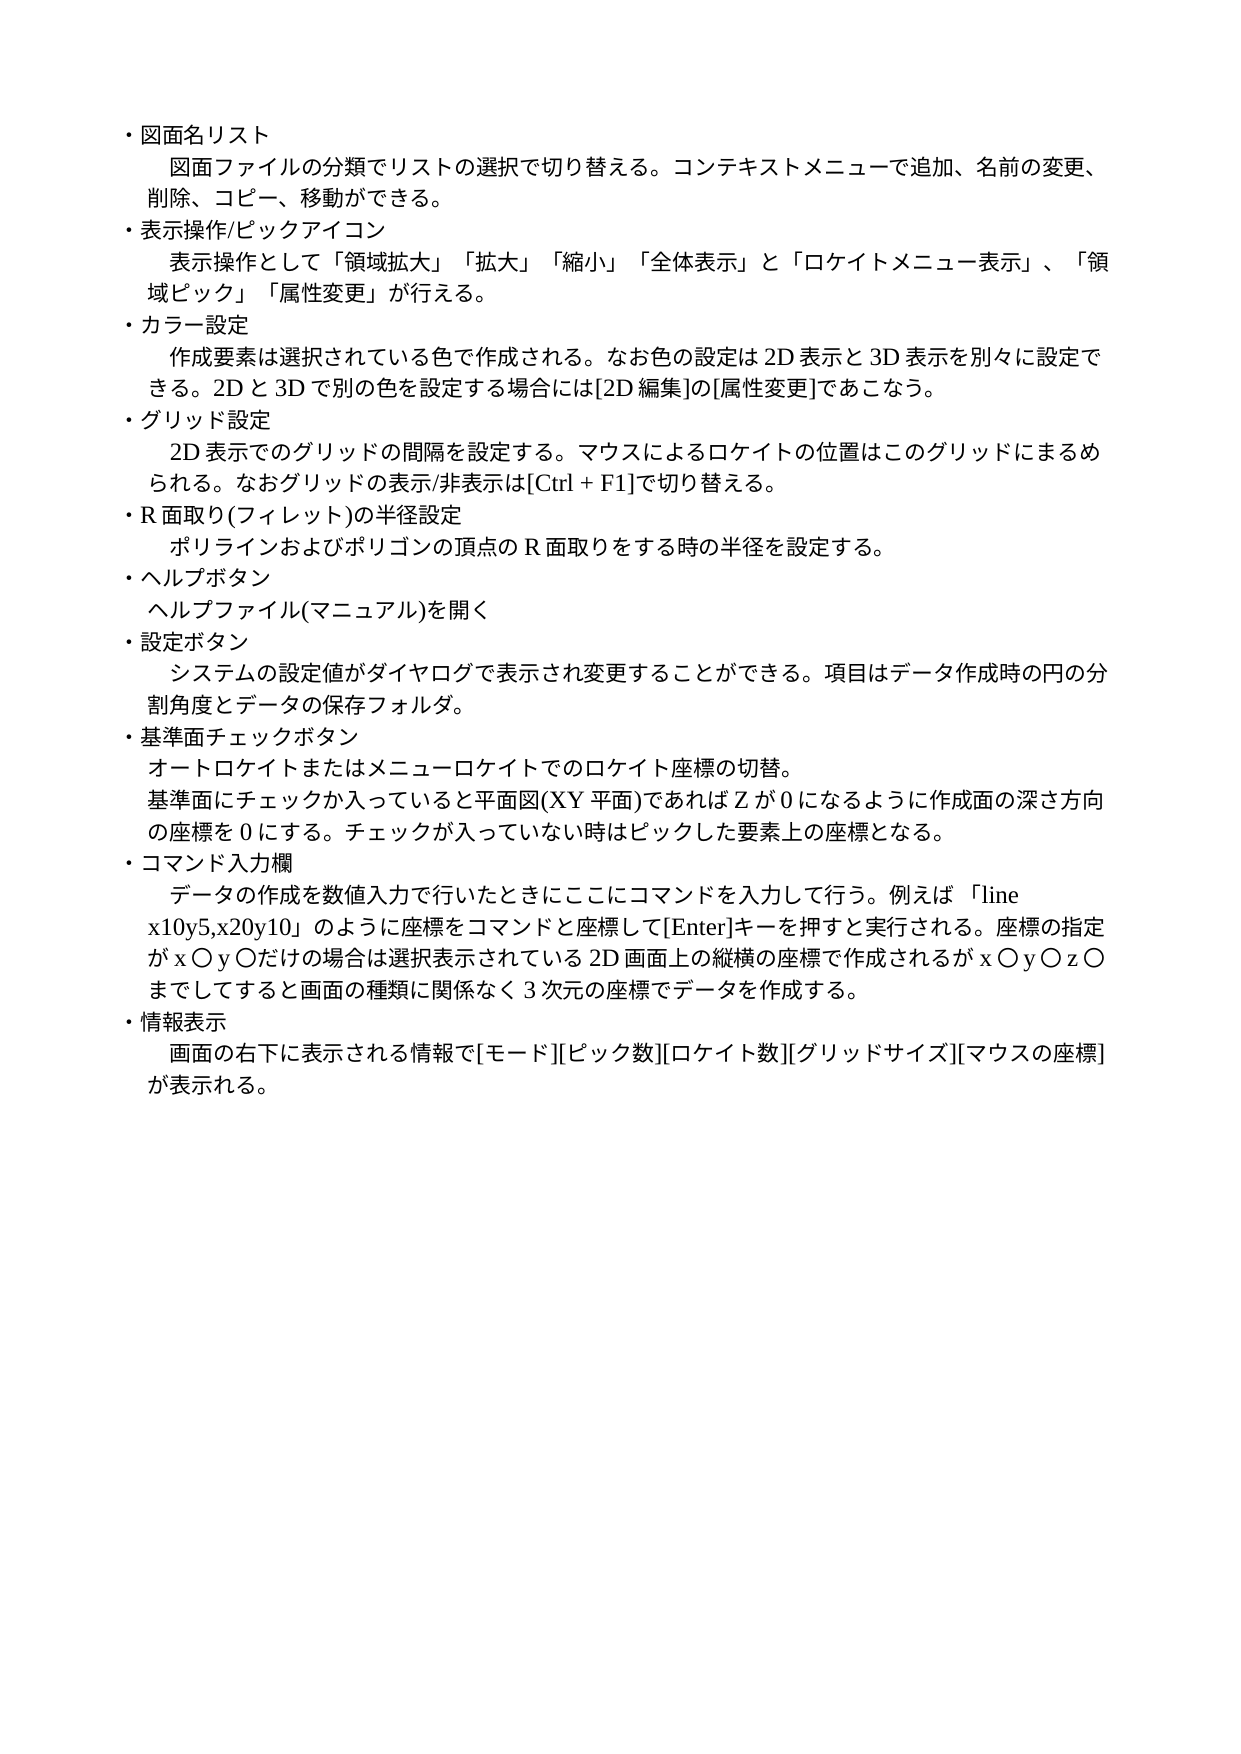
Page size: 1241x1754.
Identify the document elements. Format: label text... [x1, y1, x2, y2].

text 基準面にチェックか入っていると平面図(XY平面)であればZが0になるように作成面の深さ方向の座標を0にする。チェックが入っていない時はピックした要素上の座標となる。 [148, 783, 1122, 846]
text ポリラインおよびポリゴンの頂点のR面取りをする時の半径を設定する。 [148, 530, 1122, 561]
text 画面の右下に表示される情報で[モード][ピック数][ロケイト数][グリッドサイズ][マウスの座標]が表示れる。 [148, 1036, 1122, 1100]
text オートロケイトまたはメニューロケイトでのロケイト座標の切替。 [148, 751, 1122, 783]
text データの作成を数値入力で行いたときにここにコマンドを入力して行う。例えば 「line x10y5,x20y10」のように座標をコマンドと座標して[Enter]キーを押すと実行される。座標の指定がx〇y〇だけの場合は選択表示されている2D画面上の縦横の座標で作成されるが x〇y〇z〇までしてすると画面の種類に関係なく3次元の座標でデータを作成する。 [148, 878, 1122, 1005]
text 図面ファイルの分類でリストの選択で切り替える。コンテキストメニューで追加、名前の変更、削除、コピー、移動ができる。 [148, 150, 1122, 213]
text ・基準面チェックボタン [118, 720, 1122, 751]
text 作成要素は選択されている色で作成される。なお色の設定は2D表示と3D表示を別々に設定できる。2Dと3Dで別の色を設定する場合には[2D編集]の[属性変更]であこなう。 [148, 340, 1122, 403]
text ・グリッド設定 [118, 403, 1122, 435]
text ヘルプファイル(マニュアル)を開く [148, 593, 1122, 625]
text 2D表示でのグリッドの間隔を設定する。マウスによるロケイトの位置はこのグリッドにまるめられる。なおグリッドの表示/非表示は[Ctrl + F1]で切り替える。 [148, 435, 1122, 498]
text ・コマンド入力欄 [118, 846, 1122, 878]
text システムの設定値がダイヤログで表示され変更することができる。項目はデータ作成時の円の分割角度とデータの保存フォルダ。 [148, 656, 1122, 720]
text ・情報表示 [118, 1005, 1122, 1036]
text ・図面名リスト [118, 118, 1122, 150]
text ・カラー設定 [118, 308, 1122, 340]
text ・設定ボタン [118, 625, 1122, 656]
text ・表示操作/ピックアイコン [118, 213, 1122, 245]
text 表示操作として「領域拡大」「拡大」「縮小」「全体表示」と「ロケイトメニュー表示」、「領域ピック」「属性変更」が行える。 [148, 245, 1122, 308]
text ・R面取り(フィレット)の半径設定 [118, 498, 1122, 530]
text ・ヘルプボタン [118, 561, 1122, 593]
